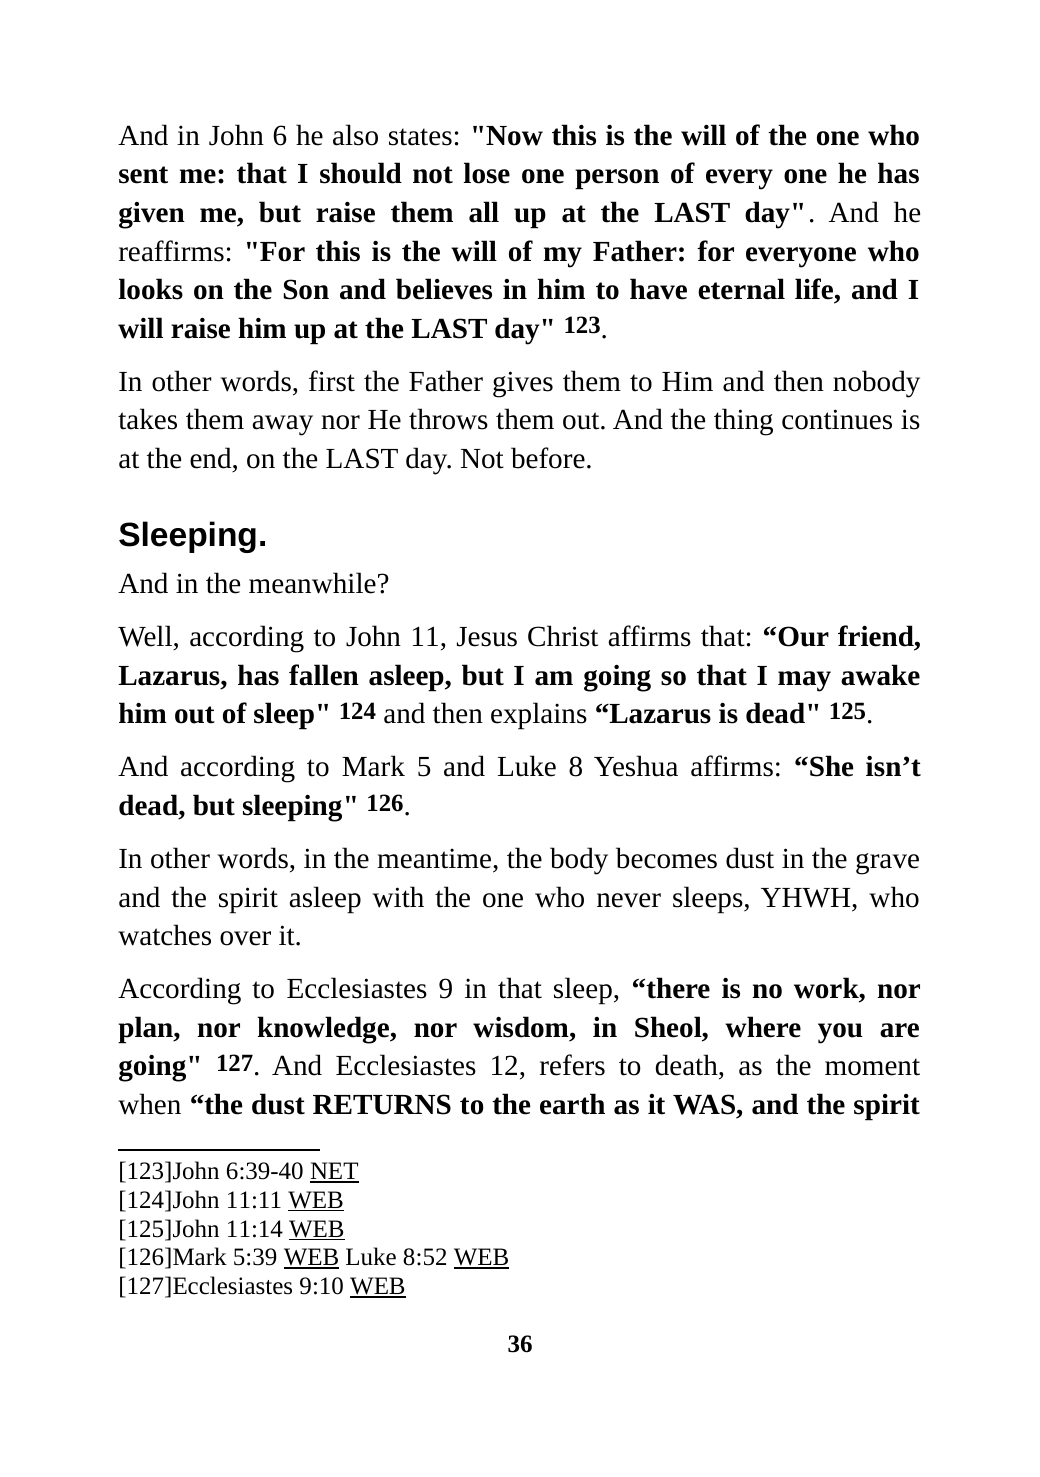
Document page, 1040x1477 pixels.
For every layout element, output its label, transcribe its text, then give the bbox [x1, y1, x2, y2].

text And according to Mark 5 and Luke 8 Yeshua affirms: “She isn’t dead, but sleeping" . [118, 749, 921, 822]
subtitle Sleeping. [118, 515, 921, 554]
text According to Ecclesiastes 9 in that sleep, “there is no work, nor plan, nor knowledge, nor wisdom, in Sheol, where you are going" . And Ecclesiastes 12, refers to death, as the moment when “the dust RETURNS to the earth as it WAS, and the spirit [118, 971, 921, 1121]
text Well, according to John 11, Jesus Christ affirms that: “Our friend, Lazarus, has fallen asleep, but I am going so that I may awake him out of sleep" and then explains “Lazarus is dead" . [118, 619, 921, 730]
text And in John 6 he also states: "Now this is the will of the one who sent me: that I should not lose one person of every one he has given me, but raise them all up at the LAST day". And he reaffirms: "For this is the will of my Father: for everyone who looks on the Son and believes in him to have eternal life, and I will raise him up at the LAST day" . [118, 118, 921, 344]
text Ecclesiastes 9:10 WEB [118, 1271, 921, 1300]
text John 11:11 WEB [118, 1185, 921, 1214]
text John 11:14 WEB [118, 1214, 921, 1242]
text John 6:39-40 NET [118, 1156, 921, 1185]
text Mark 5:39 WEB Luke 8:52 WEB [118, 1242, 921, 1271]
text And in the meanwhile? [118, 566, 921, 600]
text In other words, in the meantime, the body becomes dust in the grave and the spirit asleep with the one who never sleeps, YHWH, who watches over it. [118, 841, 921, 952]
text In other words, first the Father gives them to Him and then nobody takes them away nor He throws them out. And the thing continues is at the end, on the LAST day. Not before. [118, 364, 921, 474]
